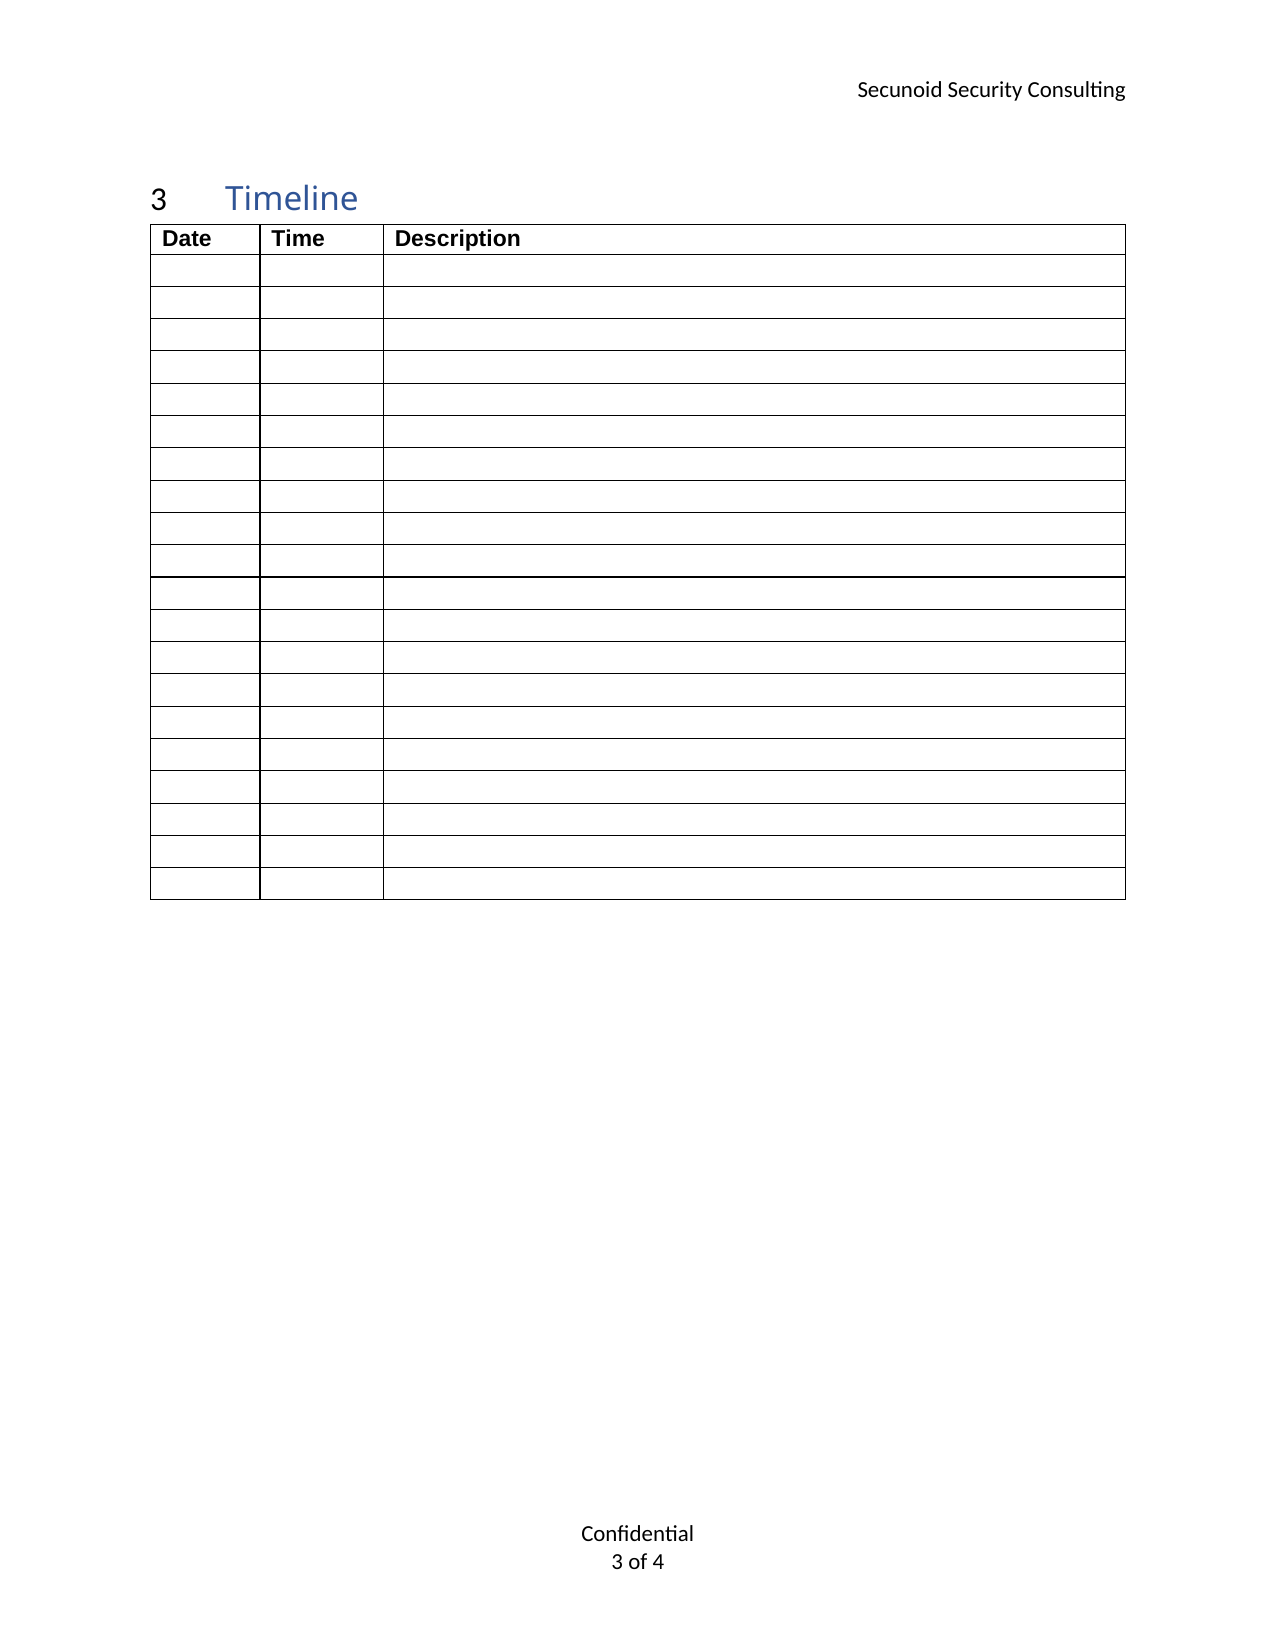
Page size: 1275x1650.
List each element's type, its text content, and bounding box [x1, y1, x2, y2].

table_cell [261, 384, 383, 415]
table_cell [151, 836, 259, 867]
table_cell [151, 545, 259, 576]
table_cell [261, 674, 383, 706]
table_cell [384, 578, 1125, 609]
table_cell [151, 868, 259, 899]
table_cell [384, 804, 1125, 835]
table_cell [151, 642, 259, 673]
table_cell [151, 416, 259, 447]
table_cell [384, 836, 1125, 867]
table_cell [384, 771, 1125, 802]
table_cell [261, 771, 383, 802]
table_cell [261, 416, 383, 447]
table_cell [384, 416, 1125, 447]
table_cell [384, 513, 1125, 544]
table_cell [151, 513, 259, 544]
table_cell [384, 351, 1125, 383]
table_cell [151, 351, 259, 383]
table_cell [151, 707, 259, 738]
table_cell [261, 481, 383, 512]
table_cell [261, 804, 383, 835]
table_cell [151, 739, 259, 770]
table_cell [384, 481, 1125, 512]
table_cell [151, 448, 259, 479]
table_cell [261, 351, 383, 383]
table_cell [151, 287, 259, 318]
table_cell [261, 255, 383, 286]
table_cell [384, 868, 1125, 899]
table_cell [151, 578, 259, 609]
table_cell [384, 674, 1125, 706]
table_cell [151, 804, 259, 835]
table_cell [261, 707, 383, 738]
table_cell [384, 642, 1125, 673]
table_cell [384, 287, 1125, 318]
table_cell [261, 578, 383, 609]
table_cell [261, 739, 383, 770]
table_cell [384, 319, 1125, 350]
table_cell [261, 545, 383, 576]
table_cell [261, 448, 383, 479]
table_cell [261, 319, 383, 350]
table_header Date [151, 225, 259, 253]
table_cell [261, 642, 383, 673]
table_cell [261, 287, 383, 318]
table_cell [261, 513, 383, 544]
table_cell [261, 868, 383, 899]
table_cell [151, 771, 259, 802]
table_cell [151, 384, 259, 415]
table_cell [151, 481, 259, 512]
table_cell [384, 255, 1125, 286]
table_cell [151, 674, 259, 706]
subtitle Timeline [150, 175, 1125, 220]
table_cell [151, 319, 259, 350]
table_cell [384, 707, 1125, 738]
table_cell [384, 545, 1125, 576]
table_cell [151, 610, 259, 641]
table_cell [384, 739, 1125, 770]
table_cell [384, 610, 1125, 641]
table_header Description [384, 225, 1125, 253]
table_cell [261, 610, 383, 641]
table_cell [384, 448, 1125, 479]
table_cell [151, 255, 259, 286]
table_cell [384, 384, 1125, 415]
table_cell [261, 836, 383, 867]
table_header Time [261, 225, 383, 253]
